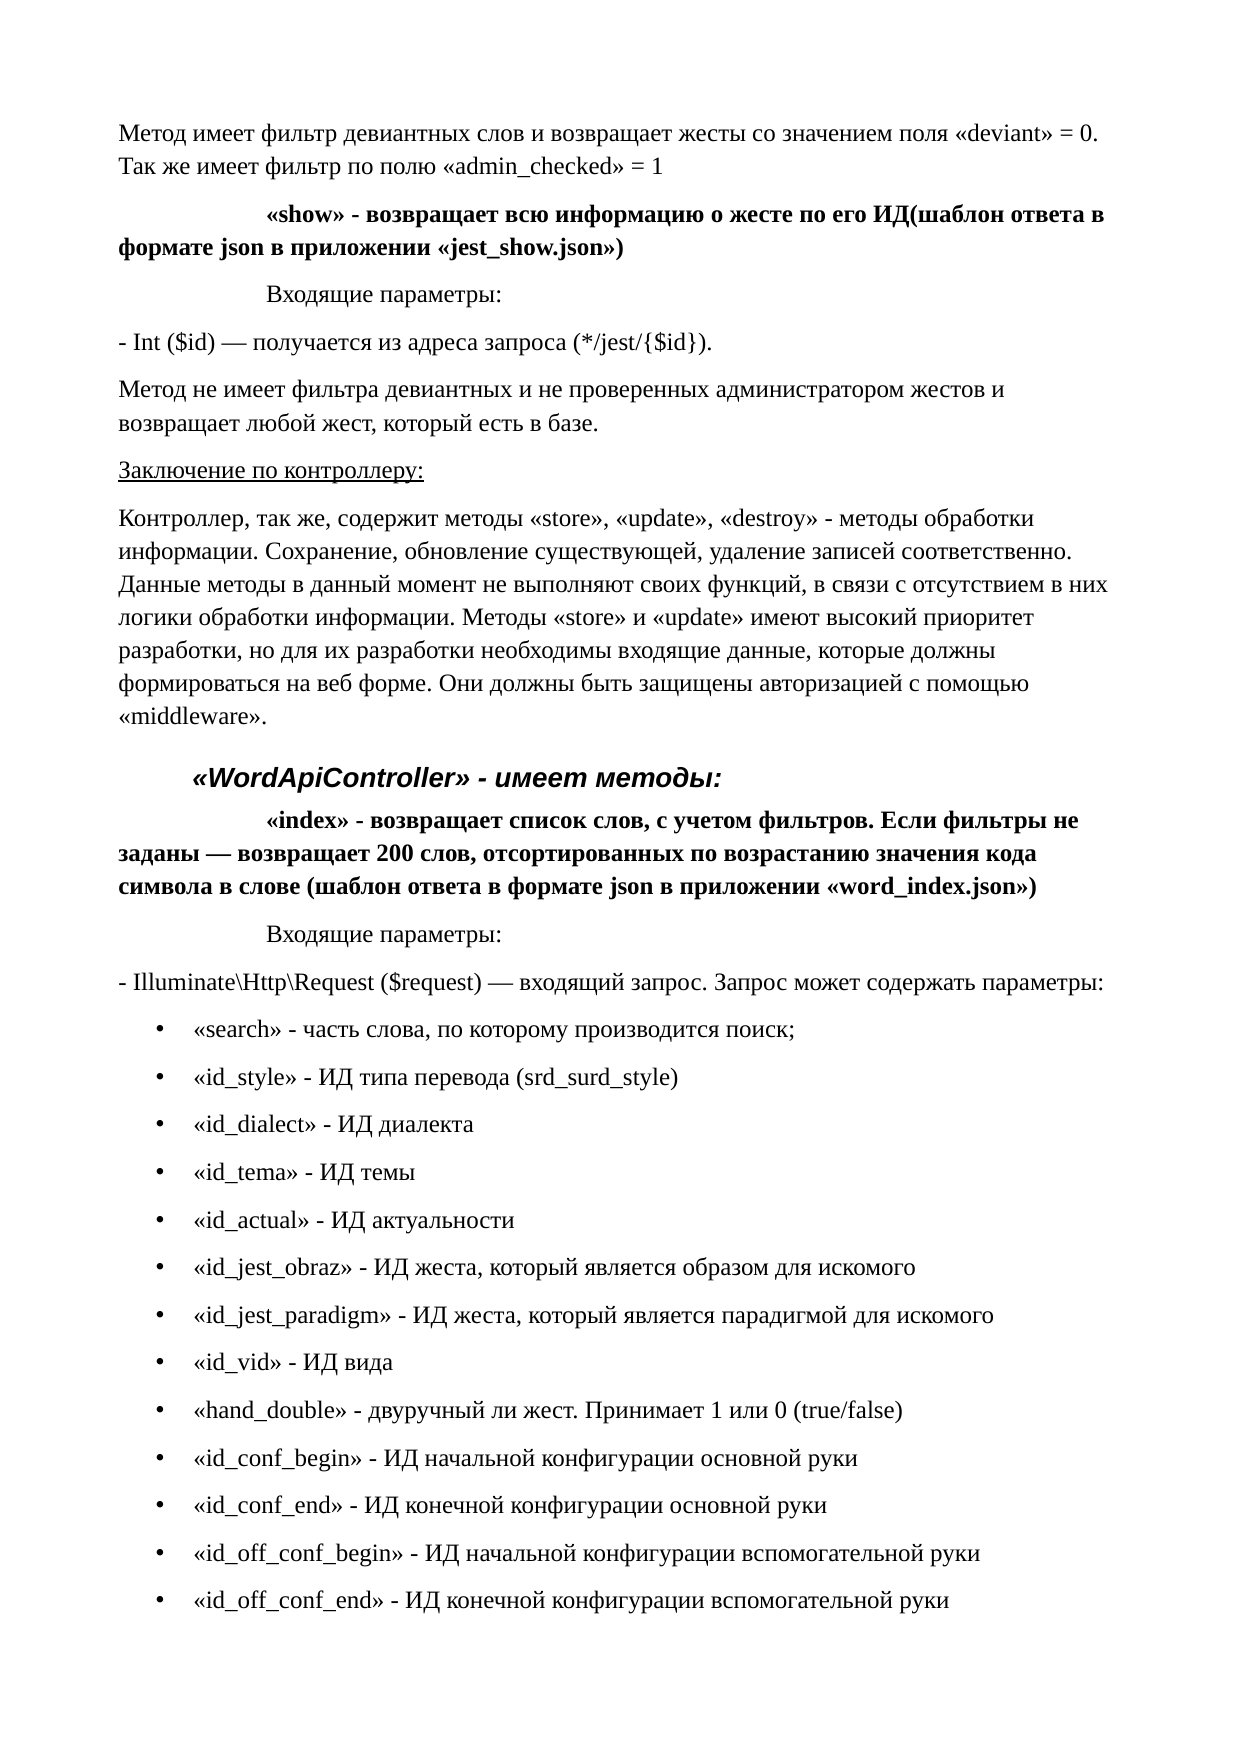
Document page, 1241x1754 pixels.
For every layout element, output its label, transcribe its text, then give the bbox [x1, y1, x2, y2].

text - Int ($id) — получается из адреса запроса (*/jest/{$id}). [118, 327, 1122, 356]
text «show» - возвращает всю информацию о жесте по его ИД(шаблон ответа в формате json в приложении «jest_show.json») [118, 199, 1122, 261]
text Метод имеет фильтр девиантных слов и возвращает жесты со значением поля «deviant» = 0. Так же имеет фильтр по полю «admin_checked» = 1 [118, 118, 1122, 180]
list «id_dialect» - ИД диалекта [156, 1109, 1122, 1138]
text Контроллер, так же, содержит методы «store», «update», «destroy» - методы обработки информации. Сохранение, обновление существующей, удаление записей соответственно. Данные методы в данный момент не выполняют своих функций, в связи с отсутствием в них логики обработки информации. Методы «store» и «update» имеют высокий приоритет разработки, но для их разработки необходимы входящие данные, которые должны формироваться на веб форме. Они должны быть защищены авторизацией с помощью «middleware». [118, 503, 1122, 730]
text Входящие параметры: [118, 279, 1122, 308]
text Метод не имеет фильтра девиантных и не проверенных администратором жестов и возвращает любой жест, который есть в базе. [118, 374, 1122, 436]
list «id_tema» - ИД темы [156, 1157, 1122, 1186]
text «index» - возвращает список слов, с учетом фильтров. Если фильтры не заданы — возвращает 200 слов, отсортированных по возрастанию значения кода символа в слове (шаблон ответа в формате json в приложении «word_index.json») [118, 805, 1122, 900]
list «id_off_conf_end» - ИД конечной конфигурации вспомогательной руки [156, 1586, 1122, 1614]
list «id_jest_obraz» - ИД жеста, который является образом для искомого [156, 1252, 1122, 1281]
list «hand_double» - двуручный ли жест. Принимает 1 или 0 (true/false) [156, 1395, 1122, 1424]
list «id_conf_begin» - ИД начальной конфигурации основной руки [156, 1443, 1122, 1471]
text Заключение по контроллеру: [118, 455, 1122, 484]
list «id_off_conf_begin» - ИД начальной конфигурации вспомогательной руки [156, 1538, 1122, 1567]
list «id_jest_paradigm» - ИД жеста, который является парадигмой для искомого [156, 1300, 1122, 1329]
list «id_conf_end» - ИД конечной конфигурации основной руки [156, 1490, 1122, 1519]
list «id_actual» - ИД актуальности [156, 1205, 1122, 1233]
list «id_vid» - ИД вида [156, 1347, 1122, 1376]
text - Illuminate\Http\Request ($request) — входящий запрос. Запрос может содержать параметры: [118, 967, 1122, 995]
list «id_style» - ИД типа перевода (srd_surd_style) [156, 1062, 1122, 1091]
list «search» - часть слова, по которому производится поиск; [156, 1014, 1122, 1043]
subtitle «WordApiController» - имеет методы: [118, 761, 1122, 793]
text Входящие параметры: [118, 919, 1122, 948]
